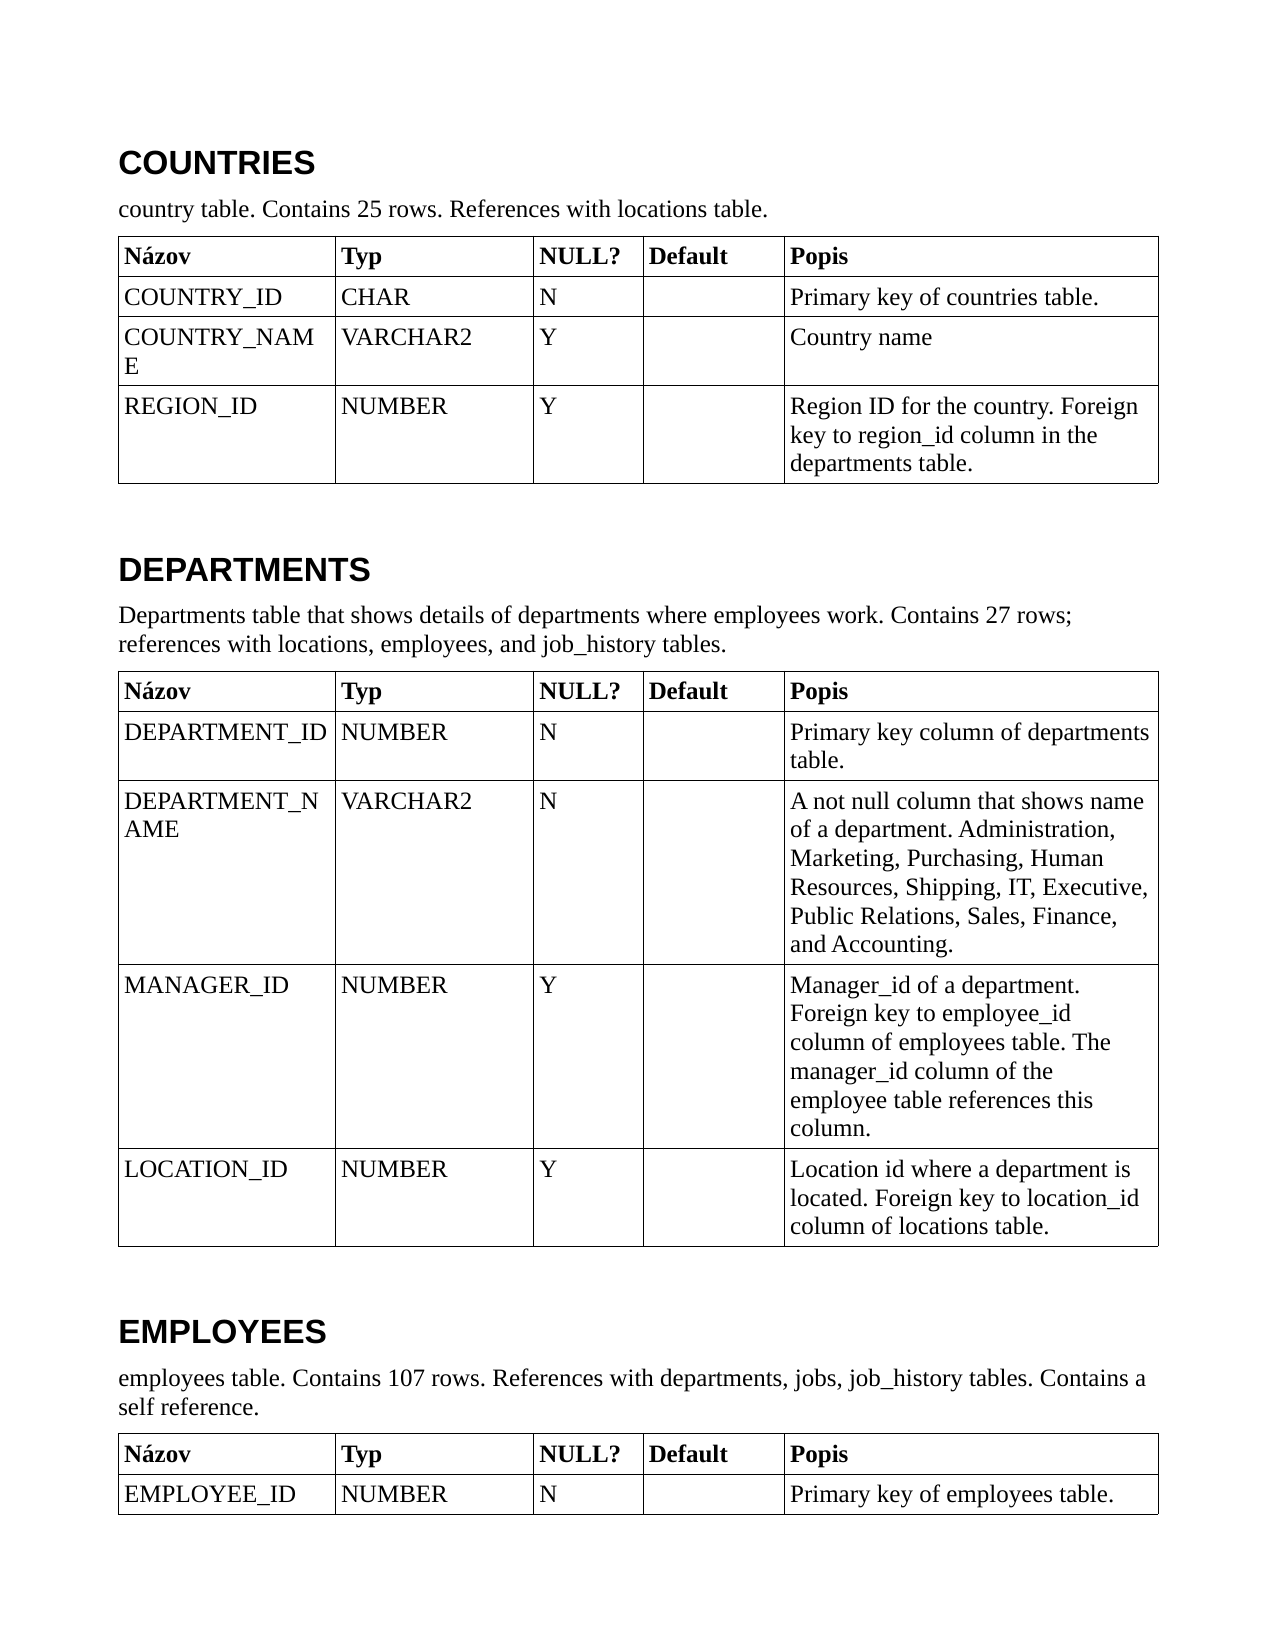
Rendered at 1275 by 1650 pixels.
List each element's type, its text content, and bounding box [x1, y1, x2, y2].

table_cell [644, 277, 784, 316]
table_cell Y [534, 965, 643, 1148]
table_header Default [644, 672, 784, 711]
table_header Typ [336, 672, 533, 711]
table_cell CHAR [336, 277, 533, 316]
table_cell COUNTRY_ID [119, 277, 335, 316]
table_cell [644, 317, 784, 385]
table_cell NUMBER [336, 965, 533, 1148]
table_cell [644, 1475, 784, 1514]
table_cell MANAGER_ID [119, 965, 335, 1148]
text employees table. Contains 107 rows. References with departments, jobs, job_history tables. Contains a self reference. [118, 1363, 1157, 1421]
table_cell Y [534, 1149, 643, 1246]
table_cell [644, 781, 784, 964]
table_header Názov [119, 1434, 335, 1474]
table_header Default [644, 1434, 784, 1474]
table_cell VARCHAR2 [336, 317, 533, 385]
table_header Typ [336, 237, 533, 276]
table_cell COUNTRY_NAME [119, 317, 335, 385]
table_header NULL? [534, 237, 643, 276]
table_header Popis [785, 1434, 1158, 1474]
table_cell [644, 1149, 784, 1246]
table_cell EMPLOYEE_ID [119, 1475, 335, 1514]
table_cell Manager_id of a department. Foreign key to employee_id column of employees table. The manager_id column of the employee table references this column. [785, 965, 1158, 1148]
table_header Typ [336, 1434, 533, 1474]
table_header NULL? [534, 1434, 643, 1474]
table_cell VARCHAR2 [336, 781, 533, 964]
table_cell N [534, 712, 643, 780]
table_header Popis [785, 672, 1158, 711]
table_header NULL? [534, 672, 643, 711]
table_cell LOCATION_ID [119, 1149, 335, 1246]
table_cell Primary key of employees table. [785, 1475, 1158, 1514]
table_header Názov [119, 237, 335, 276]
table_cell Region ID for the country. Foreign key to region_id column in the departments table. [785, 386, 1158, 483]
table_cell N [534, 1475, 643, 1514]
text Departments table that shows details of departments where employees work. Contains 27 rows; references with locations, employees, and job_history tables. [118, 601, 1157, 658]
table_cell Country name [785, 317, 1158, 385]
table_cell NUMBER [336, 386, 533, 483]
table_header Názov [119, 672, 335, 711]
table_header Popis [785, 237, 1158, 276]
table_cell NUMBER [336, 1149, 533, 1246]
subtitle DEPARTMENTS [118, 549, 1157, 588]
subtitle EMPLOYEES [118, 1312, 1157, 1351]
table_cell NUMBER [336, 712, 533, 780]
table_cell REGION_ID [119, 386, 335, 483]
table_cell [644, 965, 784, 1148]
table_cell Y [534, 317, 643, 385]
table_cell Location id where a department is located. Foreign key to location_id column of locations table. [785, 1149, 1158, 1246]
table_cell Primary key column of departments table. [785, 712, 1158, 780]
table_cell Primary key of countries table. [785, 277, 1158, 316]
subtitle COUNTRIES [118, 143, 1157, 182]
table_cell [644, 386, 784, 483]
table_cell DEPARTMENT_NAME [119, 781, 335, 964]
table_header Default [644, 237, 784, 276]
table_cell Y [534, 386, 643, 483]
table_cell A not null column that shows name of a department. Administration, Marketing, Purchasing, Human Resources, Shipping, IT, Executive, Public Relations, Sales, Finance, and Accounting. [785, 781, 1158, 964]
table_cell NUMBER [336, 1475, 533, 1514]
table_cell [644, 712, 784, 780]
table_cell N [534, 781, 643, 964]
table_cell DEPARTMENT_ID [119, 712, 335, 780]
text country table. Contains 25 rows. References with locations table. [118, 194, 1157, 223]
table_cell N [534, 277, 643, 316]
